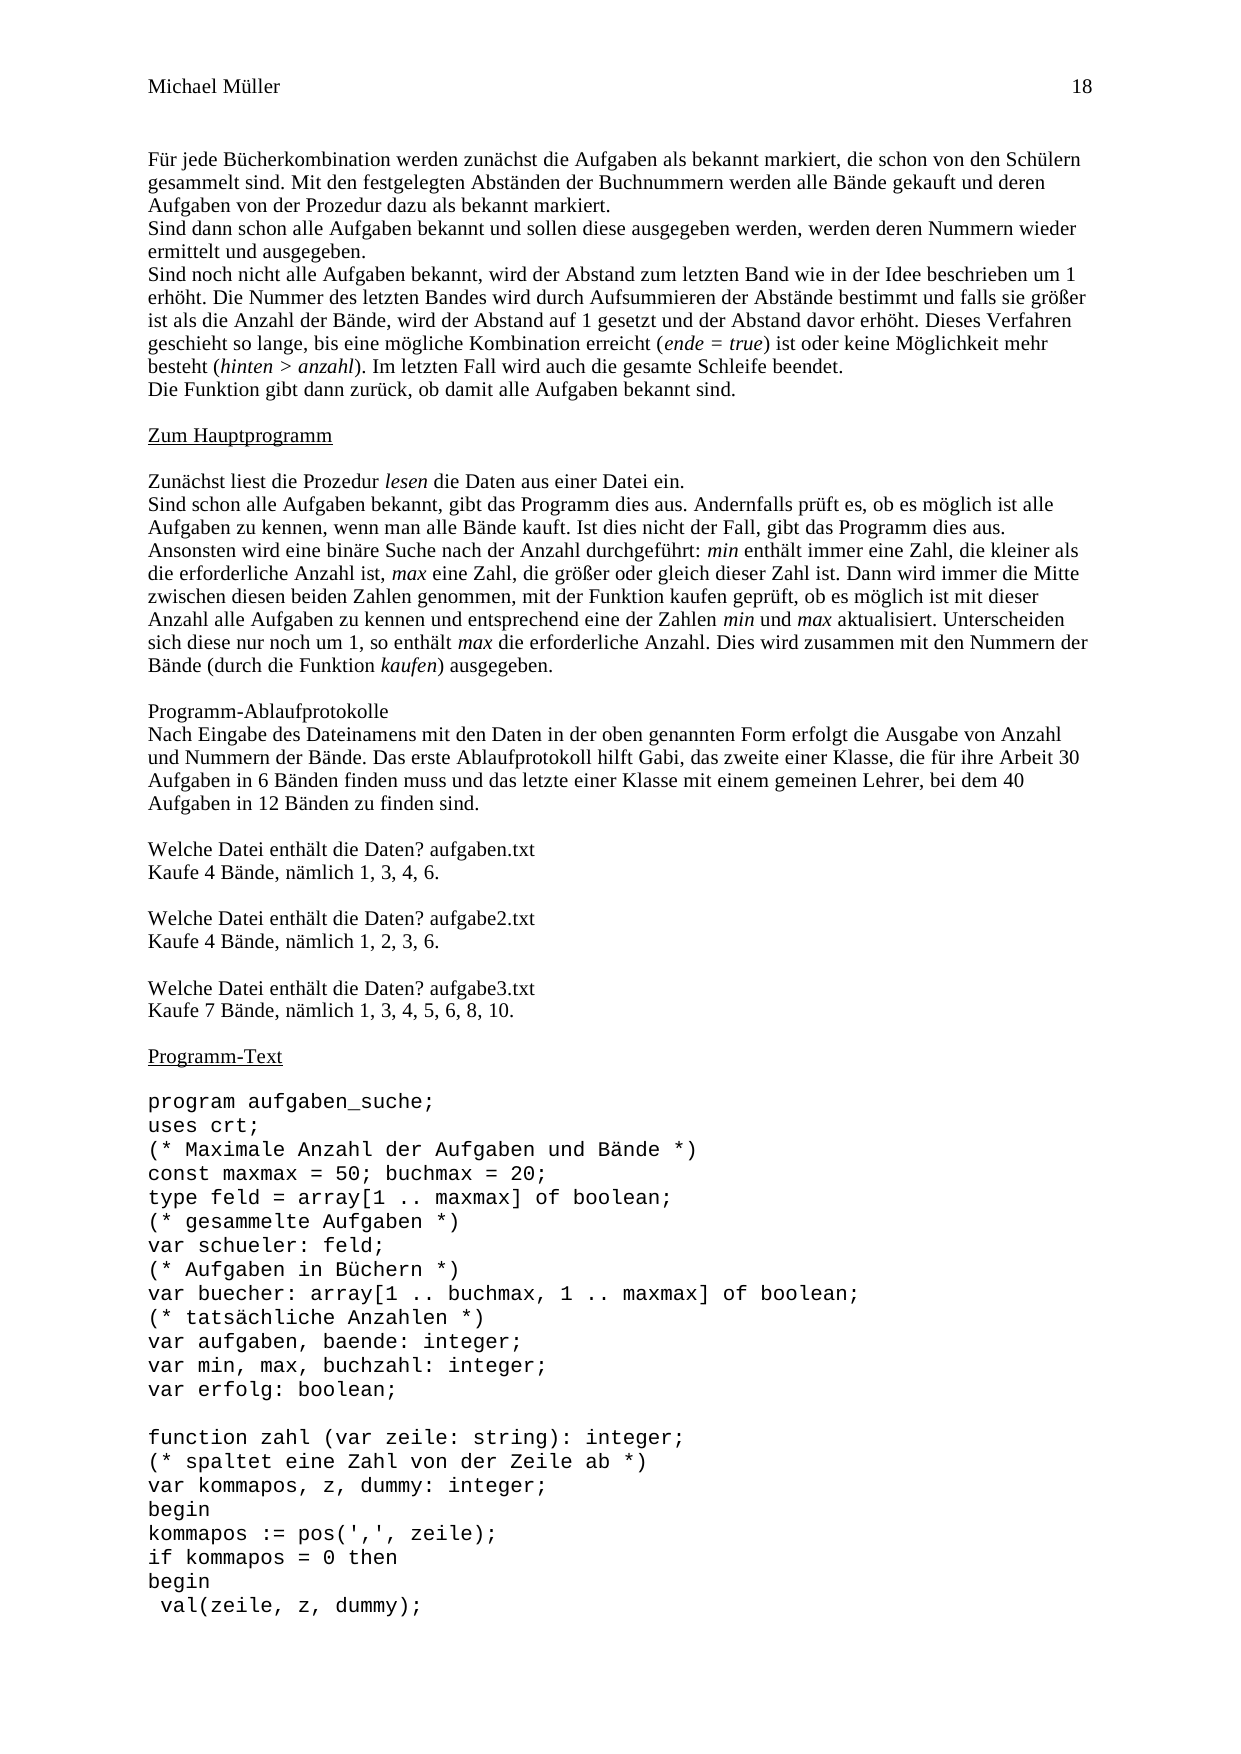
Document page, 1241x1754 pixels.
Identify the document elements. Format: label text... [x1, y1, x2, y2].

text Programm-Ablaufprotokolle [148, 700, 1092, 723]
text uses crt; [148, 1115, 1092, 1139]
text Nach Eingabe des Dateinamens mit den Daten in der oben genannten Form erfolgt die Ausgabe von Anzahl und Nummern der Bände. Das erste Ablaufprotokoll hilft Gabi, das zweite einer Klasse, die für ihre Arbeit 30 Aufgaben in 6 Bänden finden muss und das letzte einer Klasse mit einem gemeinen Lehrer, bei dem 40 Aufgaben in 12 Bänden zu finden sind. [148, 723, 1092, 815]
text val(zeile, z, dummy); [148, 1594, 1092, 1618]
text program aufgaben_suche; [148, 1091, 1092, 1115]
text const maxmax = 50; buchmax = 20; [148, 1163, 1092, 1187]
text Programm-Text [148, 1045, 1092, 1068]
text Sind dann schon alle Aufgaben bekannt und sollen diese ausgegeben werden, werden deren Nummern wieder ermittelt und ausgegeben. [148, 217, 1092, 263]
text (* Aufgaben in Büchern *) [148, 1259, 1092, 1283]
text type feld = array[1 .. maxmax] of boolean; [148, 1187, 1092, 1211]
text Sind noch nicht alle Aufgaben bekannt, wird der Abstand zum letzten Band wie in der Idee beschrieben um 1 erhöht. Die Nummer des letzten Bandes wird durch Aufsummieren der Abstände bestimmt und falls sie größer ist als die Anzahl der Bände, wird der Abstand auf 1 gesetzt und der Abstand davor erhöht. Dieses Verfahren geschieht so lange, bis eine mögliche Kombination erreicht (ende = true) ist oder keine Möglichkeit mehr besteht (hinten > anzahl). Im letzten Fall wird auch die gesamte Schleife beendet. [148, 263, 1092, 378]
text Welche Datei enthält die Daten? aufgaben.txt [148, 838, 1092, 861]
text begin [148, 1499, 1092, 1523]
text var schueler: feld; [148, 1235, 1092, 1259]
text var erfolg: boolean; [148, 1379, 1092, 1403]
text Zum Hauptprogramm [148, 424, 1092, 447]
text if kommapos = 0 then [148, 1547, 1092, 1571]
text (* tatsächliche Anzahlen *) [148, 1307, 1092, 1331]
text (* gesammelte Aufgaben *) [148, 1211, 1092, 1235]
text var kommapos, z, dummy: integer; [148, 1475, 1092, 1499]
text function zahl (var zeile: string): integer; [148, 1427, 1092, 1451]
text Zunächst liest die Prozedur lesen die Daten aus einer Datei ein. [148, 470, 1092, 493]
text Welche Datei enthält die Daten? aufgabe3.txt [148, 976, 1092, 999]
text Die Funktion gibt dann zurück, ob damit alle Aufgaben bekannt sind. [148, 378, 1092, 401]
text Für jede Bücherkombination werden zunächst die Aufgaben als bekannt markiert, die schon von den Schülern gesammelt sind. Mit den festgelegten Abständen der Buchnummern werden alle Bände gekauft und deren Aufgaben von der Prozedur dazu als bekannt markiert. [148, 148, 1092, 217]
text (* spaltet eine Zahl von der Zeile ab *) [148, 1451, 1092, 1475]
text var min, max, buchzahl: integer; [148, 1355, 1092, 1379]
text (* Maximale Anzahl der Aufgaben und Bände *) [148, 1139, 1092, 1163]
text var aufgaben, baende: integer; [148, 1331, 1092, 1355]
text Kaufe 4 Bände, nämlich 1, 3, 4, 6. [148, 861, 1092, 884]
text kommapos := pos(',', zeile); [148, 1523, 1092, 1547]
text Sind schon alle Aufgaben bekannt, gibt das Programm dies aus. Andernfalls prüft es, ob es möglich ist alle Aufgaben zu kennen, wenn man alle Bände kauft. Ist dies nicht der Fall, gibt das Programm dies aus. Ansonsten wird eine binäre Suche nach der Anzahl durchgeführt: min enthält immer eine Zahl, die kleiner als die erforderliche Anzahl ist, max eine Zahl, die größer oder gleich dieser Zahl ist. Dann wird immer die Mitte zwischen diesen beiden Zahlen genommen, mit der Funktion kaufen geprüft, ob es möglich ist mit dieser Anzahl alle Aufgaben zu kennen und entsprechend eine der Zahlen min und max aktualisiert. Unterscheiden sich diese nur noch um 1, so enthält max die erforderliche Anzahl. Dies wird zusammen mit den Nummern der Bände (durch die Funktion kaufen) ausgegeben. [148, 493, 1092, 677]
text Kaufe 7 Bände, nämlich 1, 3, 4, 5, 6, 8, 10. [148, 999, 1092, 1022]
text begin [148, 1571, 1092, 1594]
text var buecher: array[1 .. buchmax, 1 .. maxmax] of boolean; [148, 1283, 1092, 1307]
text Kaufe 4 Bände, nämlich 1, 2, 3, 6. [148, 930, 1092, 953]
text Welche Datei enthält die Daten? aufgabe2.txt [148, 907, 1092, 930]
